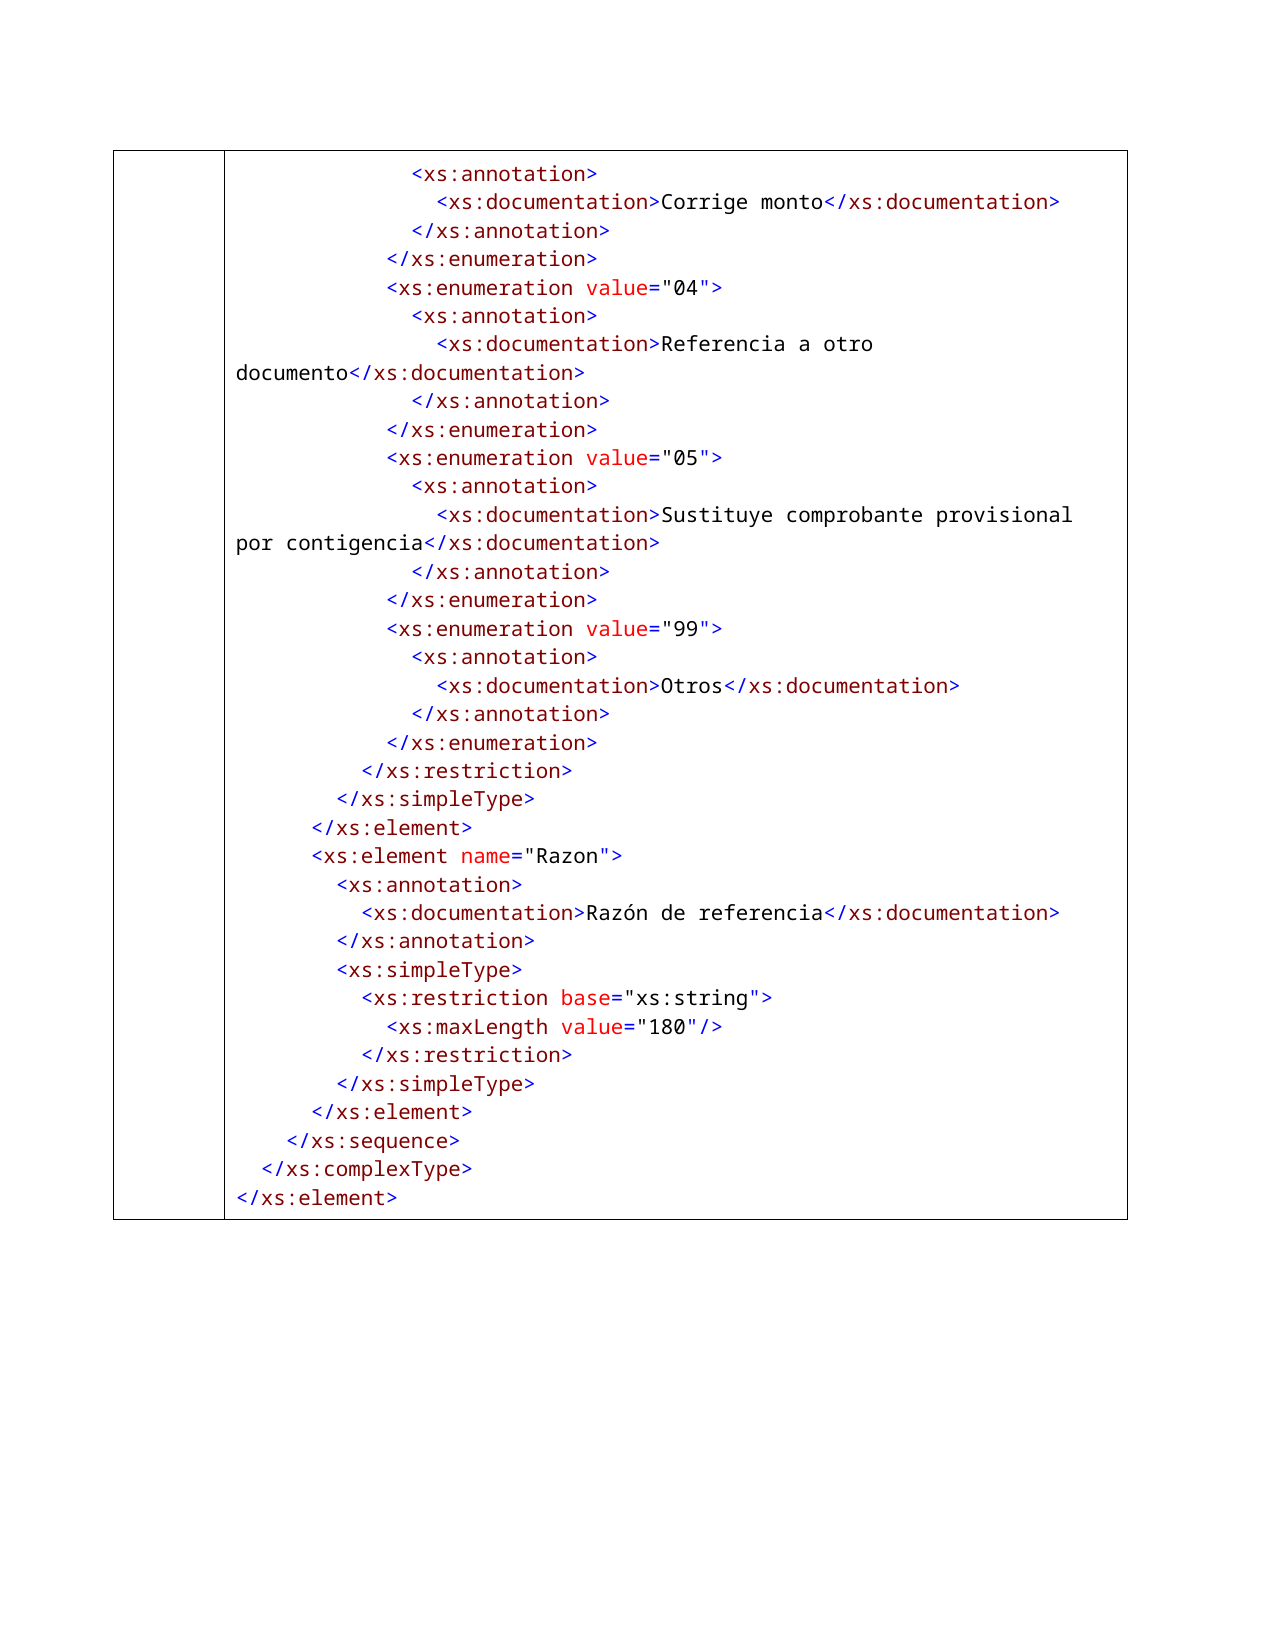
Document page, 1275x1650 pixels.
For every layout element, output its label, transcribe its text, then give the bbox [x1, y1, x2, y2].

table_cell [114, 151, 224, 1219]
table_cell <xs:annotation> <xs:documentation>Corrige monto</xs:documentation> </xs:annotation> </xs:enumeration> <xs:enumeration value="04"> <xs:annotation> <xs:documentation>Referencia a otro documento</xs:documentation> </xs:annotation> </xs:enumeration> <xs:enumeration value="05"> <xs:annotation> <xs:documentation>Sustituye comprobante provisional por contigencia</xs:documentation> </xs:annotation> </xs:enumeration> <xs:enumeration value="99"> <xs:annotation> <xs:documentation>Otros</xs:documentation> </xs:annotation> </xs:enumeration> </xs:restriction> </xs:simpleType> </xs:element> <xs:element name="Razon"> <xs:annotation> <xs:documentation>Razón de referencia</xs:documentation> </xs:annotation> <xs:simpleType> <xs:restriction base="xs:string"> <xs:maxLength value="180"/> </xs:restriction> </xs:simpleType> </xs:element> </xs:sequence> </xs:complexType> </xs:element> [225, 151, 1127, 1219]
